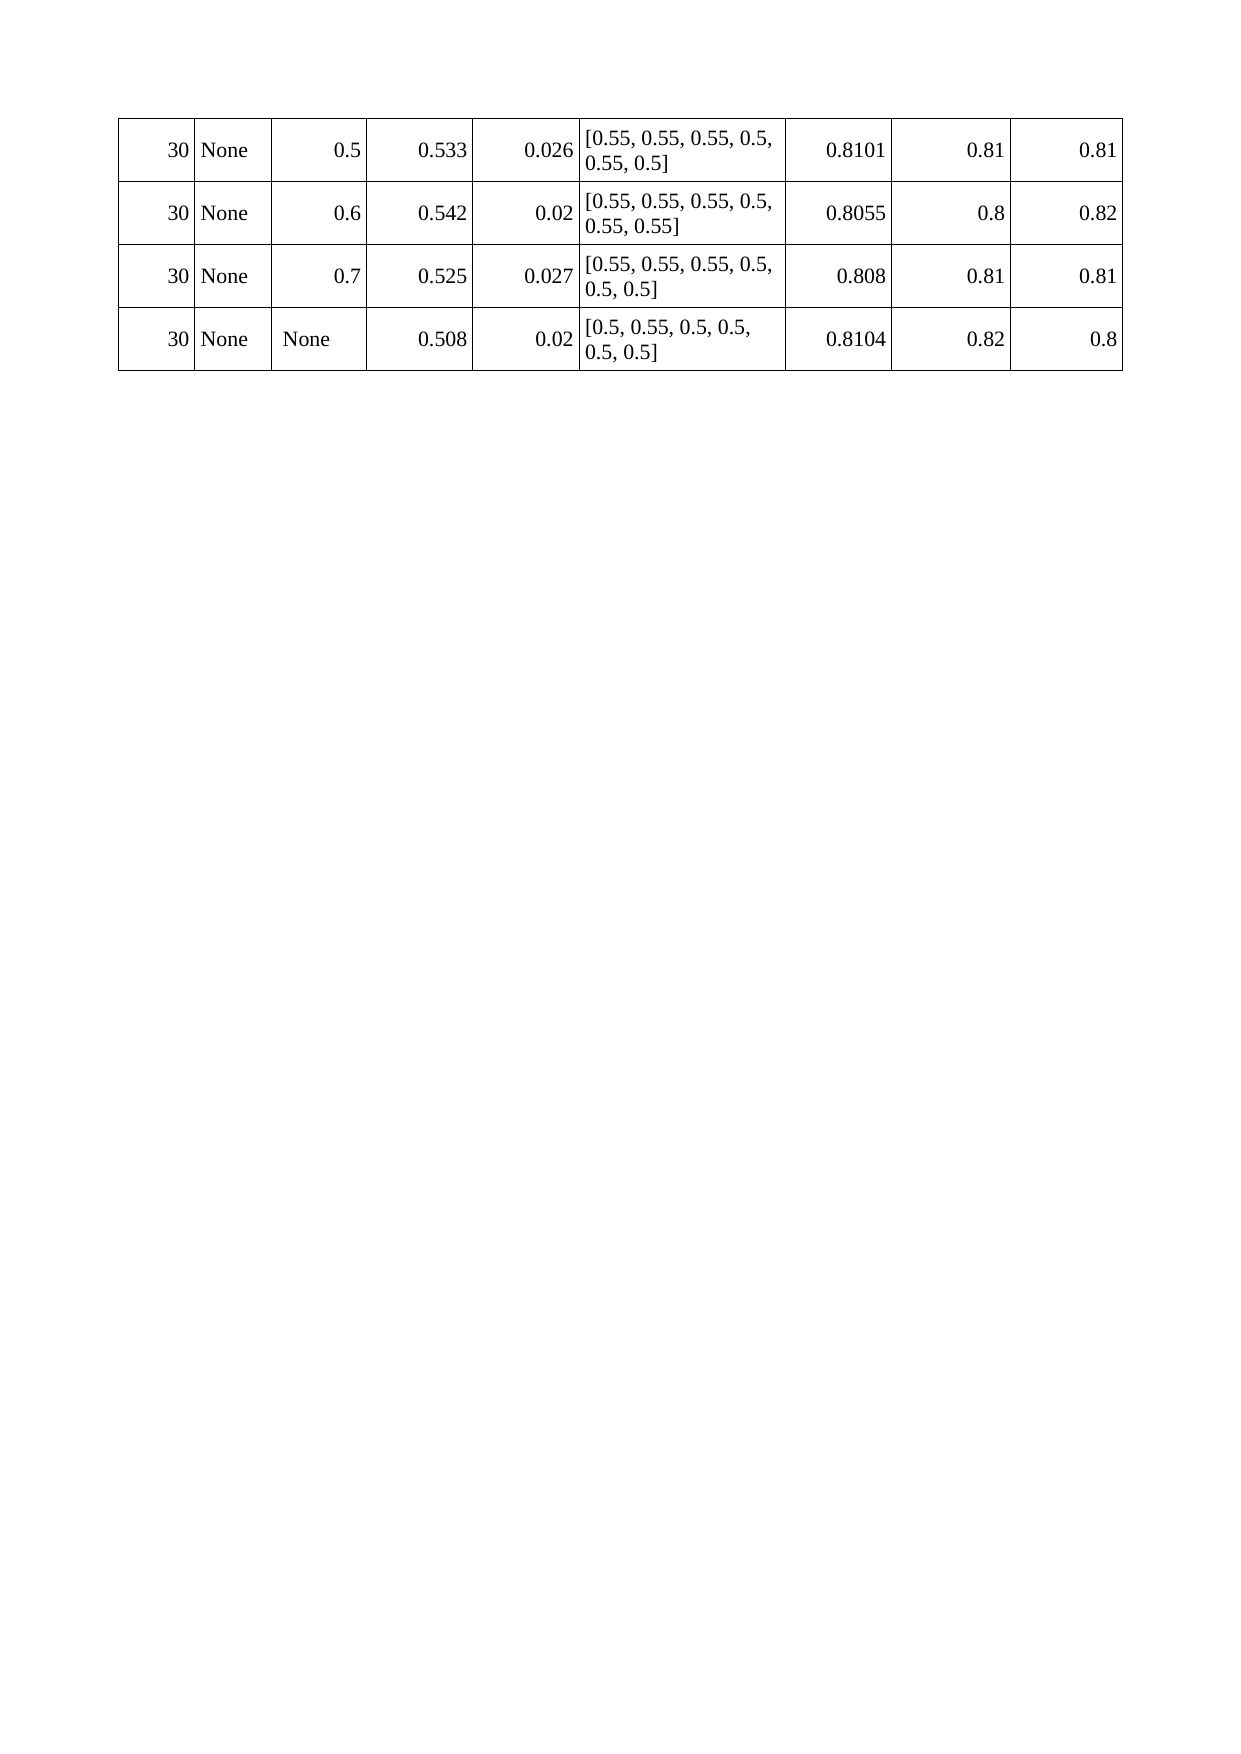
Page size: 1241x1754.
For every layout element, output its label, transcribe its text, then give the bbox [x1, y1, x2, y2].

table_cell 0.8055 [786, 182, 891, 244]
table_cell 0.7 [272, 245, 366, 307]
table_cell 0.8 [892, 182, 1010, 244]
table_cell 0.81 [892, 245, 1010, 307]
table_cell 0.8104 [786, 308, 891, 370]
table_cell 0.027 [473, 245, 579, 307]
table_cell [0.55, 0.55, 0.55, 0.5, 0.55, 0.55] [580, 182, 785, 244]
table_cell 0.508 [367, 308, 472, 370]
table_cell None [195, 308, 271, 370]
table_cell 0.808 [786, 245, 891, 307]
table_cell None [195, 182, 271, 244]
table_cell 0.542 [367, 182, 472, 244]
table_cell None [195, 245, 271, 307]
table_cell 0.02 [473, 308, 579, 370]
table_cell None [272, 308, 366, 370]
table_cell 30 [119, 245, 194, 307]
table_cell [0.55, 0.55, 0.55, 0.5, 0.55, 0.5] [580, 119, 785, 181]
table_cell 0.81 [892, 119, 1010, 181]
table_cell 0.8 [1011, 308, 1122, 370]
table_cell 0.82 [892, 308, 1010, 370]
table_cell [0.55, 0.55, 0.55, 0.5, 0.5, 0.5] [580, 245, 785, 307]
table_cell 0.533 [367, 119, 472, 181]
table_cell 0.026 [473, 119, 579, 181]
table_cell 30 [119, 182, 194, 244]
table_cell 0.6 [272, 182, 366, 244]
table_cell 0.81 [1011, 119, 1122, 181]
table_cell 0.8101 [786, 119, 891, 181]
table_cell [0.5, 0.55, 0.5, 0.5, 0.5, 0.5] [580, 308, 785, 370]
table_cell None [195, 119, 271, 181]
table_cell 0.5 [272, 119, 366, 181]
table_cell 0.82 [1011, 182, 1122, 244]
table_cell 0.02 [473, 182, 579, 244]
table_cell 0.525 [367, 245, 472, 307]
table_cell 30 [119, 308, 194, 370]
table_cell 0.81 [1011, 245, 1122, 307]
table_cell 30 [119, 119, 194, 181]
